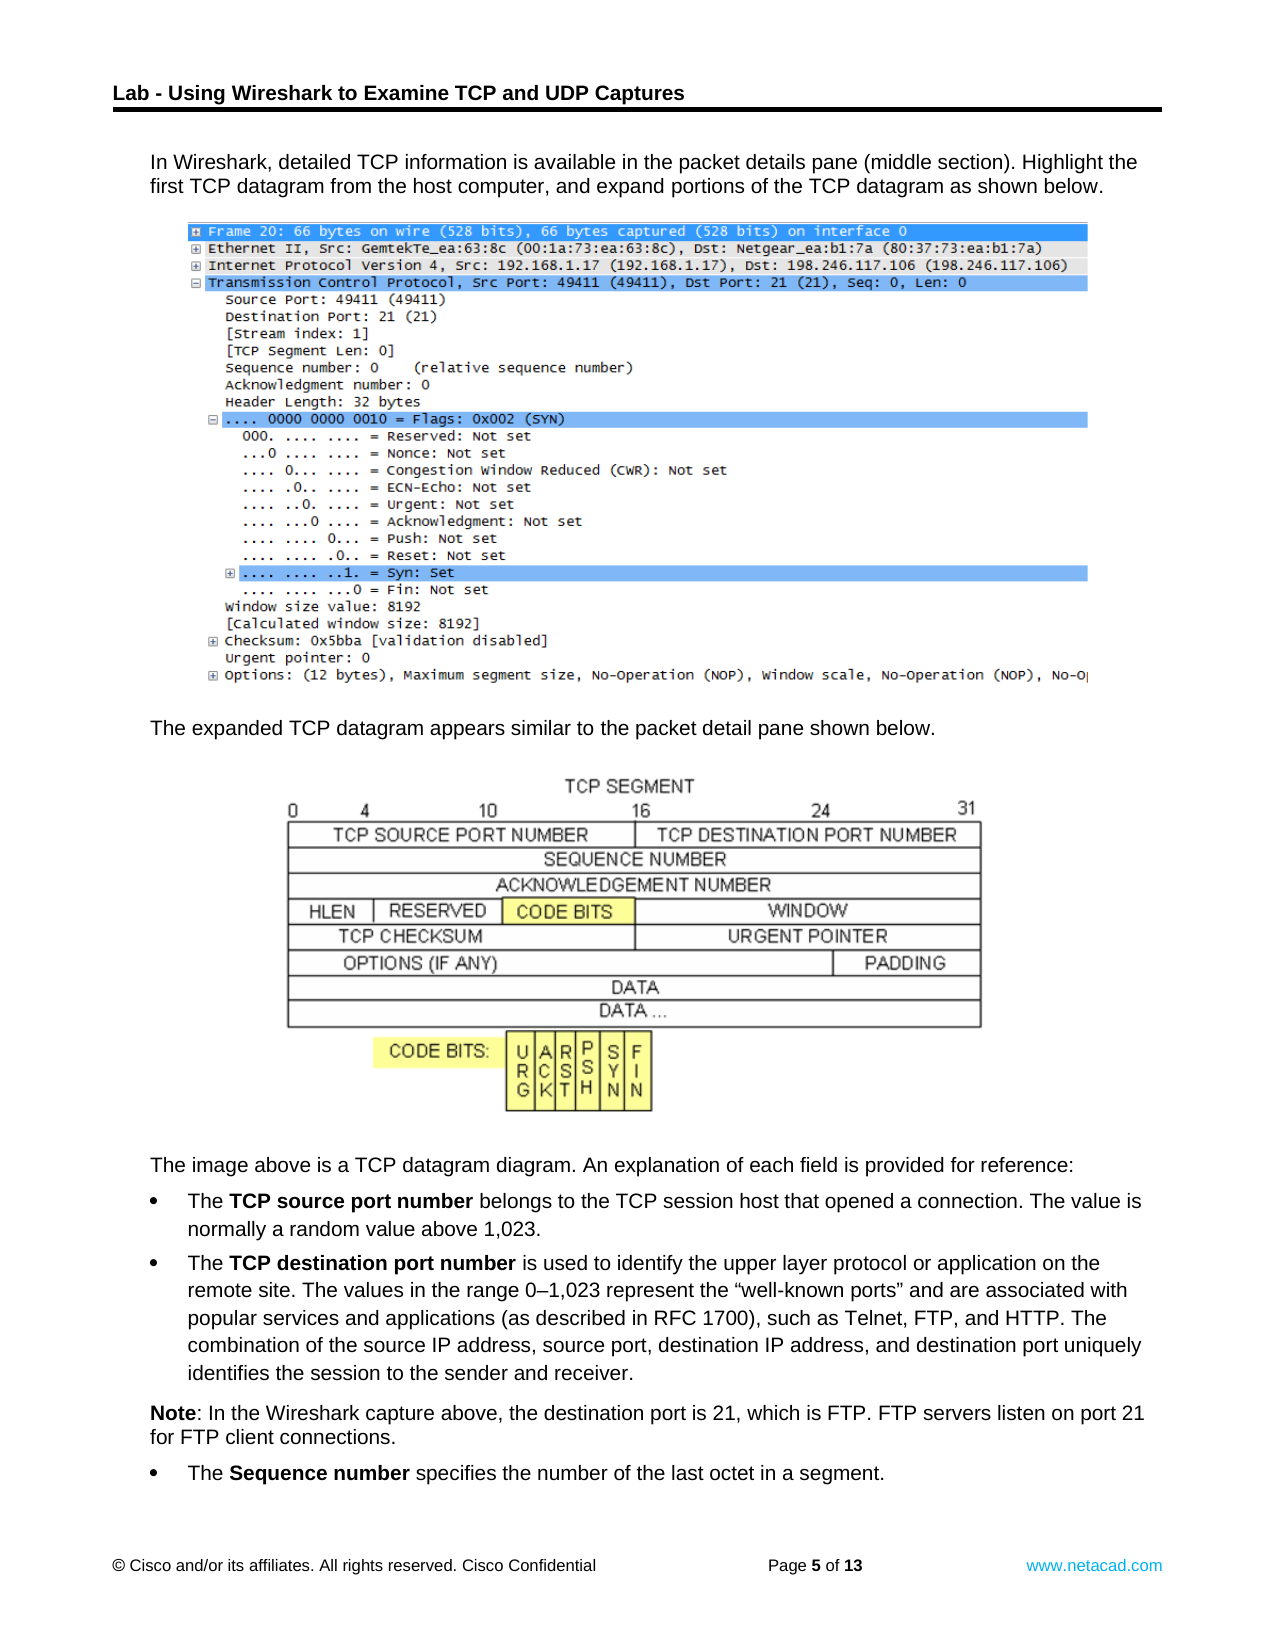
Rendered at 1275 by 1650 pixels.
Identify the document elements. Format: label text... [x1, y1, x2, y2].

text The image above is a TCP datagram diagram. An explanation of each field is provided for reference: [150, 1153, 1162, 1177]
list The TCP destination port number is used to identify the upper layer protocol or application on the remote site. The values in the range 0–1,023 represent the “well-known ports” and are associated with popular services and applications (as described in RFC 1700), such as Telnet, FTP, and HTTP. The combination of the source IP address, source port, destination IP address, and destination port uniquely identifies the session to the sender and receiver. [150, 1251, 1162, 1385]
list The TCP source port number belongs to the TCP session host that opened a connection. The value is normally a random value above 1,023. [150, 1189, 1162, 1241]
text In Wireshark, detailed TCP information is available in the packet details pane (middle section). Highlight the first TCP datagram from the host computer, and expand portions of the TCP datagram as shown below. [150, 150, 1162, 198]
text Note: In the Wireshark capture above, the destination port is 21, which is FTP. FTP servers listen on port 21 for FTP client connections. [150, 1401, 1162, 1449]
picture [187, 222, 1088, 687]
text The expanded TCP datagram appears similar to the packet detail pane shown below. [150, 716, 1162, 739]
picture [248, 764, 1025, 1124]
list The Sequence number specifies the number of the last octet in a segment. [150, 1461, 1162, 1485]
